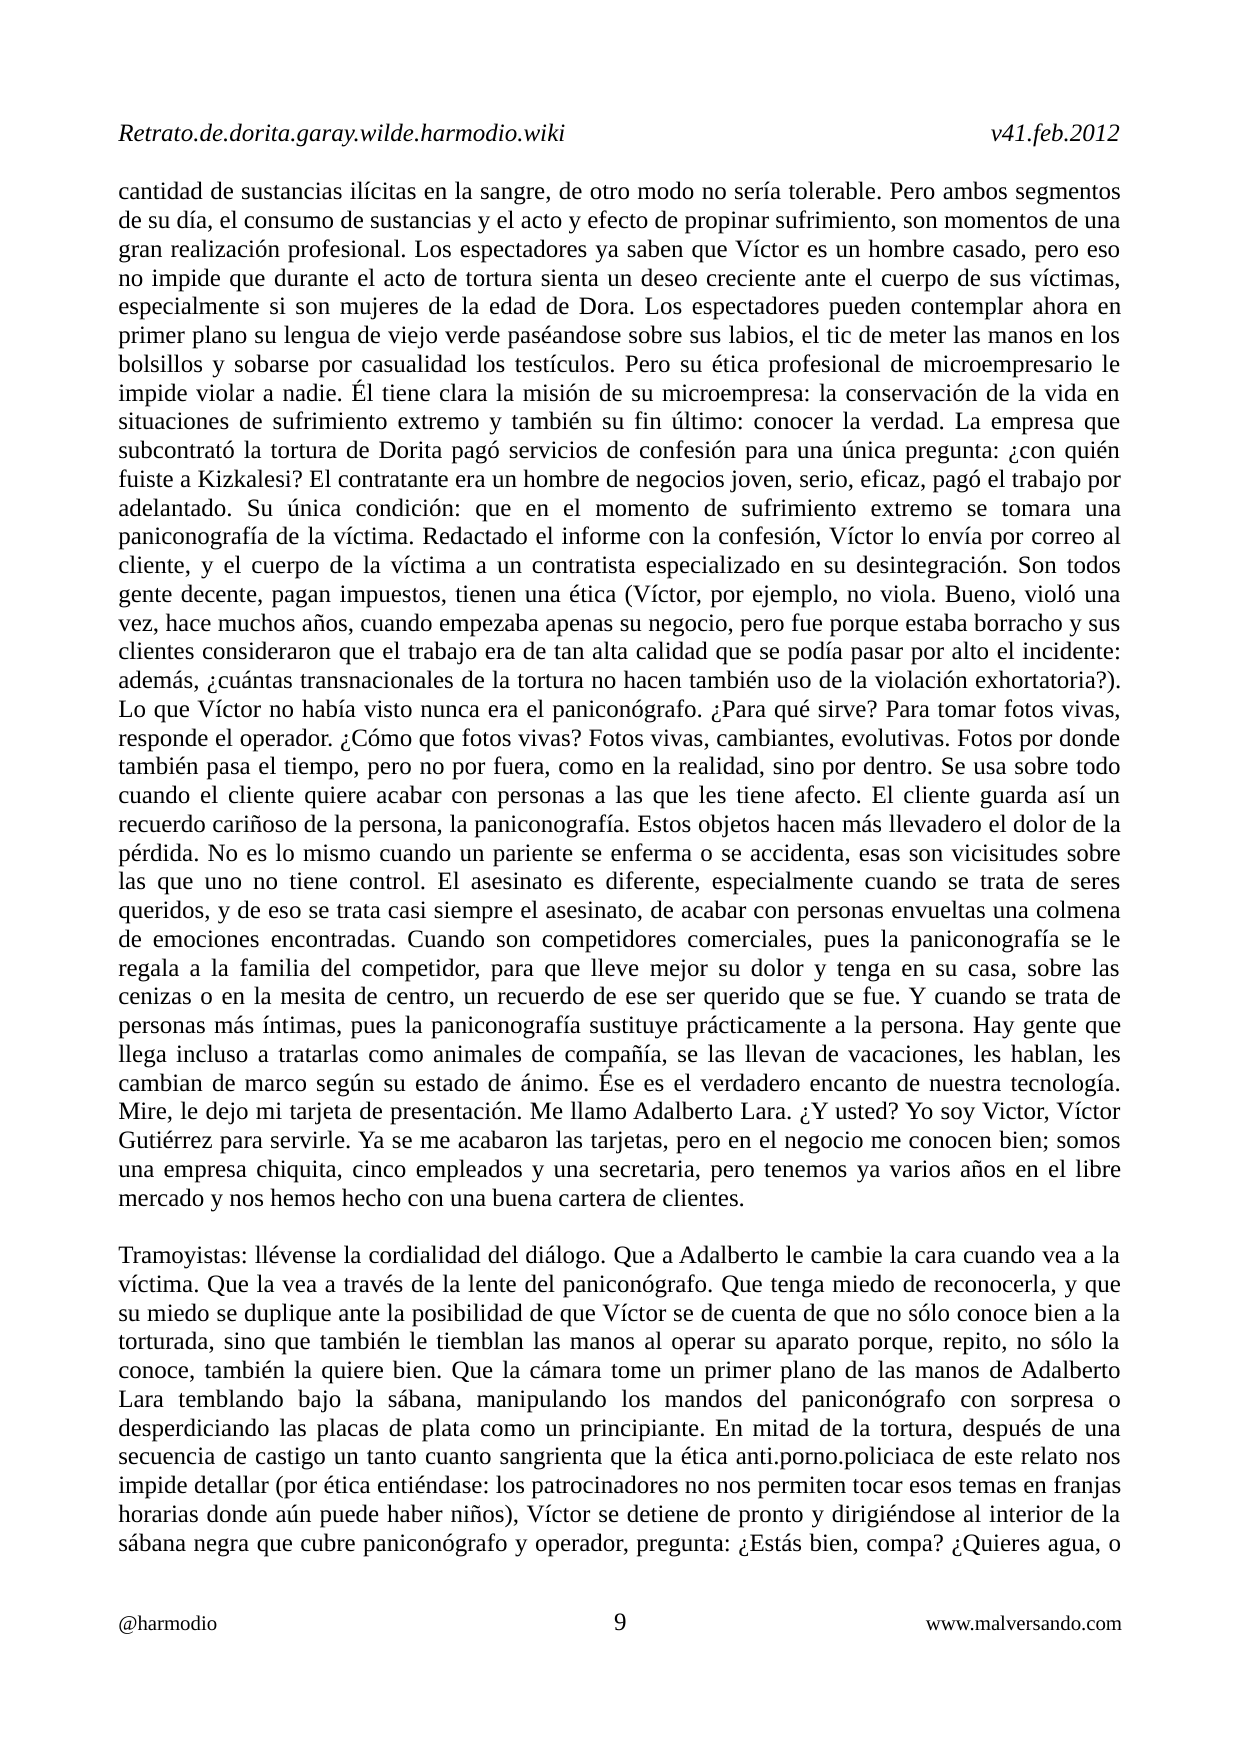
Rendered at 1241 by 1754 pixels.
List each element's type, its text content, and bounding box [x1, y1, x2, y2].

text Tramoyistas: llévense la cordialidad del diálogo. Que a Adalberto le cambie la cara cuando vea a la víctima. Que la vea a través de la lente del paniconógrafo. Que tenga miedo de reconocerla, y que su miedo se duplique ante la posibilidad de que Víctor se de cuenta de que no sólo conoce bien a la torturada, sino que también le tiemblan las manos al operar su aparato porque, repito, no sólo la conoce, también la quiere bien. Que la cámara tome un primer plano de las manos de Adalberto Lara temblando bajo la sábana, manipulando los mandos del paniconógrafo con sorpresa o desperdiciando las placas de plata como un principiante. En mitad de la tortura, después de una secuencia de castigo un tanto cuanto sangrienta que la ética anti.porno.policiaca de este relato nos impide detallar (por ética entiéndase: los patrocinadores no nos permiten tocar esos temas en franjas horarias donde aún puede haber niños), Víctor se detiene de pronto y dirigiéndose al interior de la sábana negra que cubre paniconógrafo y operador, pregunta: ¿Estás bien, compa? ¿Quieres agua, o [118, 1240, 1122, 1556]
text cantidad de sustancias ilícitas en la sangre, de otro modo no sería tolerable. Pero ambos segmentos de su día, el consumo de sustancias y el acto y efecto de propinar sufrimiento, son momentos de una gran realización profesional. Los espectadores ya saben que Víctor es un hombre casado, pero eso no impide que durante el acto de tortura sienta un deseo creciente ante el cuerpo de sus víctimas, especialmente si son mujeres de la edad de Dora. Los espectadores pueden contemplar ahora en primer plano su lengua de viejo verde paséandose sobre sus labios, el tic de meter las manos en los bolsillos y sobarse por casualidad los testículos. Pero su ética profesional de microempresario le impide violar a nadie. Él tiene clara la misión de su microempresa: la conservación de la vida en situaciones de sufrimiento extremo y también su fin último: conocer la verdad. La empresa que subcontrató la tortura de Dorita pagó servicios de confesión para una única pregunta: ¿con quién fuiste a Kizkalesi? El contratante era un hombre de negocios joven, serio, eficaz, pagó el trabajo por adelantado. Su única condición: que en el momento de sufrimiento extremo se tomara una paniconografía de la víctima. Redactado el informe con la confesión, Víctor lo envía por correo al cliente, y el cuerpo de la víctima a un contratista especializado en su desintegración. Son todos gente decente, pagan impuestos, tienen una ética (Víctor, por ejemplo, no viola. Bueno, violó una vez, hace muchos años, cuando empezaba apenas su negocio, pero fue porque estaba borracho y sus clientes consideraron que el trabajo era de tan alta calidad que se podía pasar por alto el incidente: además, ¿cuántas transnacionales de la tortura no hacen también uso de la violación exhortatoria?). Lo que Víctor no había visto nunca era el paniconógrafo. ¿Para qué sirve? Para tomar fotos vivas, responde el operador. ¿Cómo que fotos vivas? Fotos vivas, cambiantes, evolutivas. Fotos por donde también pasa el tiempo, pero no por fuera, como en la realidad, sino por dentro. Se usa sobre todo cuando el cliente quiere acabar con personas a las que les tiene afecto. El cliente guarda así un recuerdo cariñoso de la persona, la paniconografía. Estos objetos hacen más llevadero el dolor de la pérdida. No es lo mismo cuando un pariente se enferma o se accidenta, esas son vicisitudes sobre las que uno no tiene control. El asesinato es diferente, especialmente cuando se trata de seres queridos, y de eso se trata casi siempre el asesinato, de acabar con personas envueltas una colmena de emociones encontradas. Cuando son competidores comerciales, pues la paniconografía se le regala a la familia del competidor, para que lleve mejor su dolor y tenga en su casa, sobre las cenizas o en la mesita de centro, un recuerdo de ese ser querido que se fue. Y cuando se trata de personas más íntimas, pues la paniconografía sustituye prácticamente a la persona. Hay gente que llega incluso a tratarlas como animales de compañía, se las llevan de vacaciones, les hablan, les cambian de marco según su estado de ánimo. Ése es el verdadero encanto de nuestra tecnología. Mire, le dejo mi tarjeta de presentación. Me llamo Adalberto Lara. ¿Y usted? Yo soy Victor, Víctor Gutiérrez para servirle. Ya se me acabaron las tarjetas, pero en el negocio me conocen bien; somos una empresa chiquita, cinco empleados y una secretaria, pero tenemos ya varios años en el libre mercado y nos hemos hecho con una buena cartera de clientes. [118, 176, 1122, 1211]
